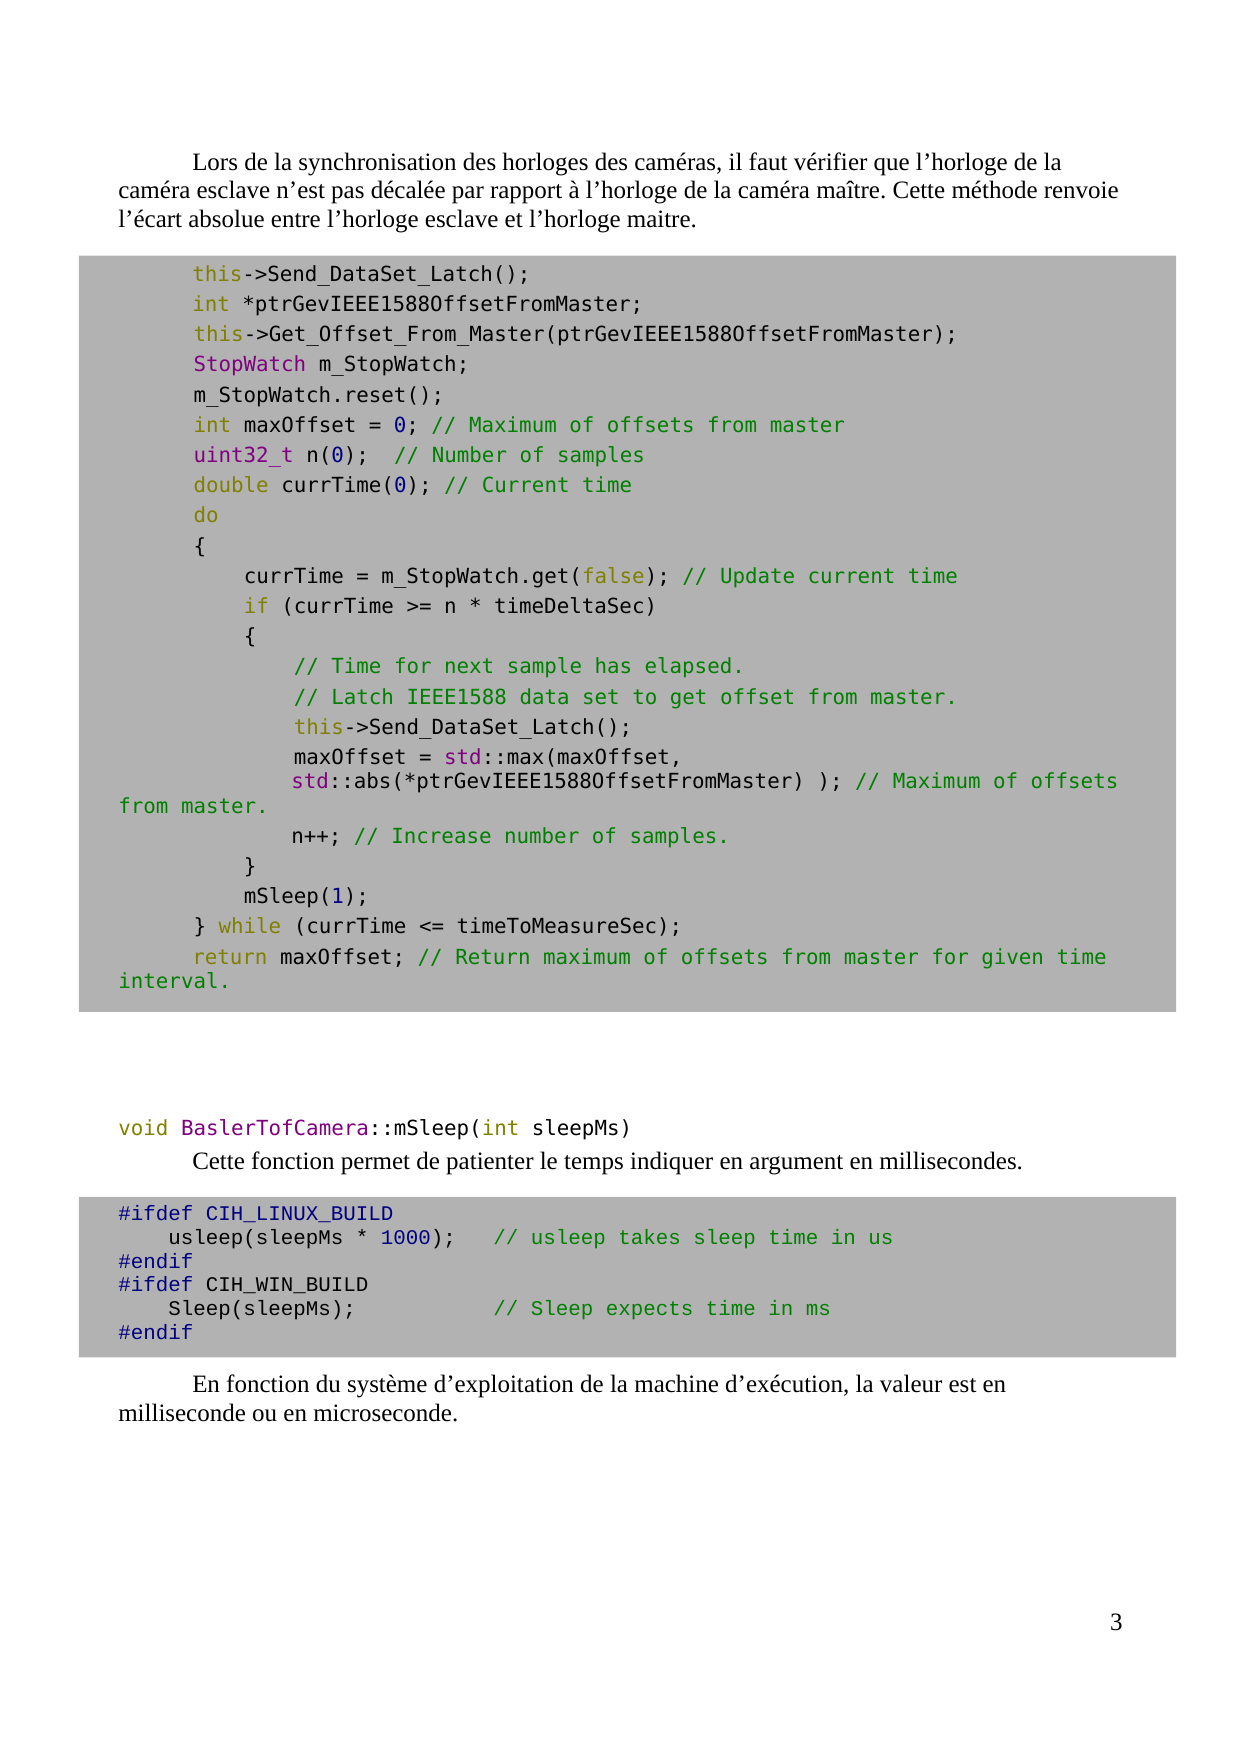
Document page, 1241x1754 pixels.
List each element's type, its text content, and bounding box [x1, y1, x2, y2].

text En fonction du système d’exploitation de la machine d’exécution, la valeur est en milliseconde ou en microseconde. [118, 1369, 1122, 1426]
text void BaslerTofCamera::mSleep(int sleepMs) [118, 1116, 1122, 1140]
text Lors de la synchronisation des horloges des caméras, il faut vérifier que l’horloge de la caméra esclave n’est pas décalée par rapport à l’horloge de la caméra maître. Cette méthode renvoie l’écart absolue entre l’horloge esclave et l’horloge maitre. [118, 147, 1122, 233]
text Cette fonction permet de patienter le temps indiquer en argument en millisecondes. [118, 1146, 1122, 1175]
